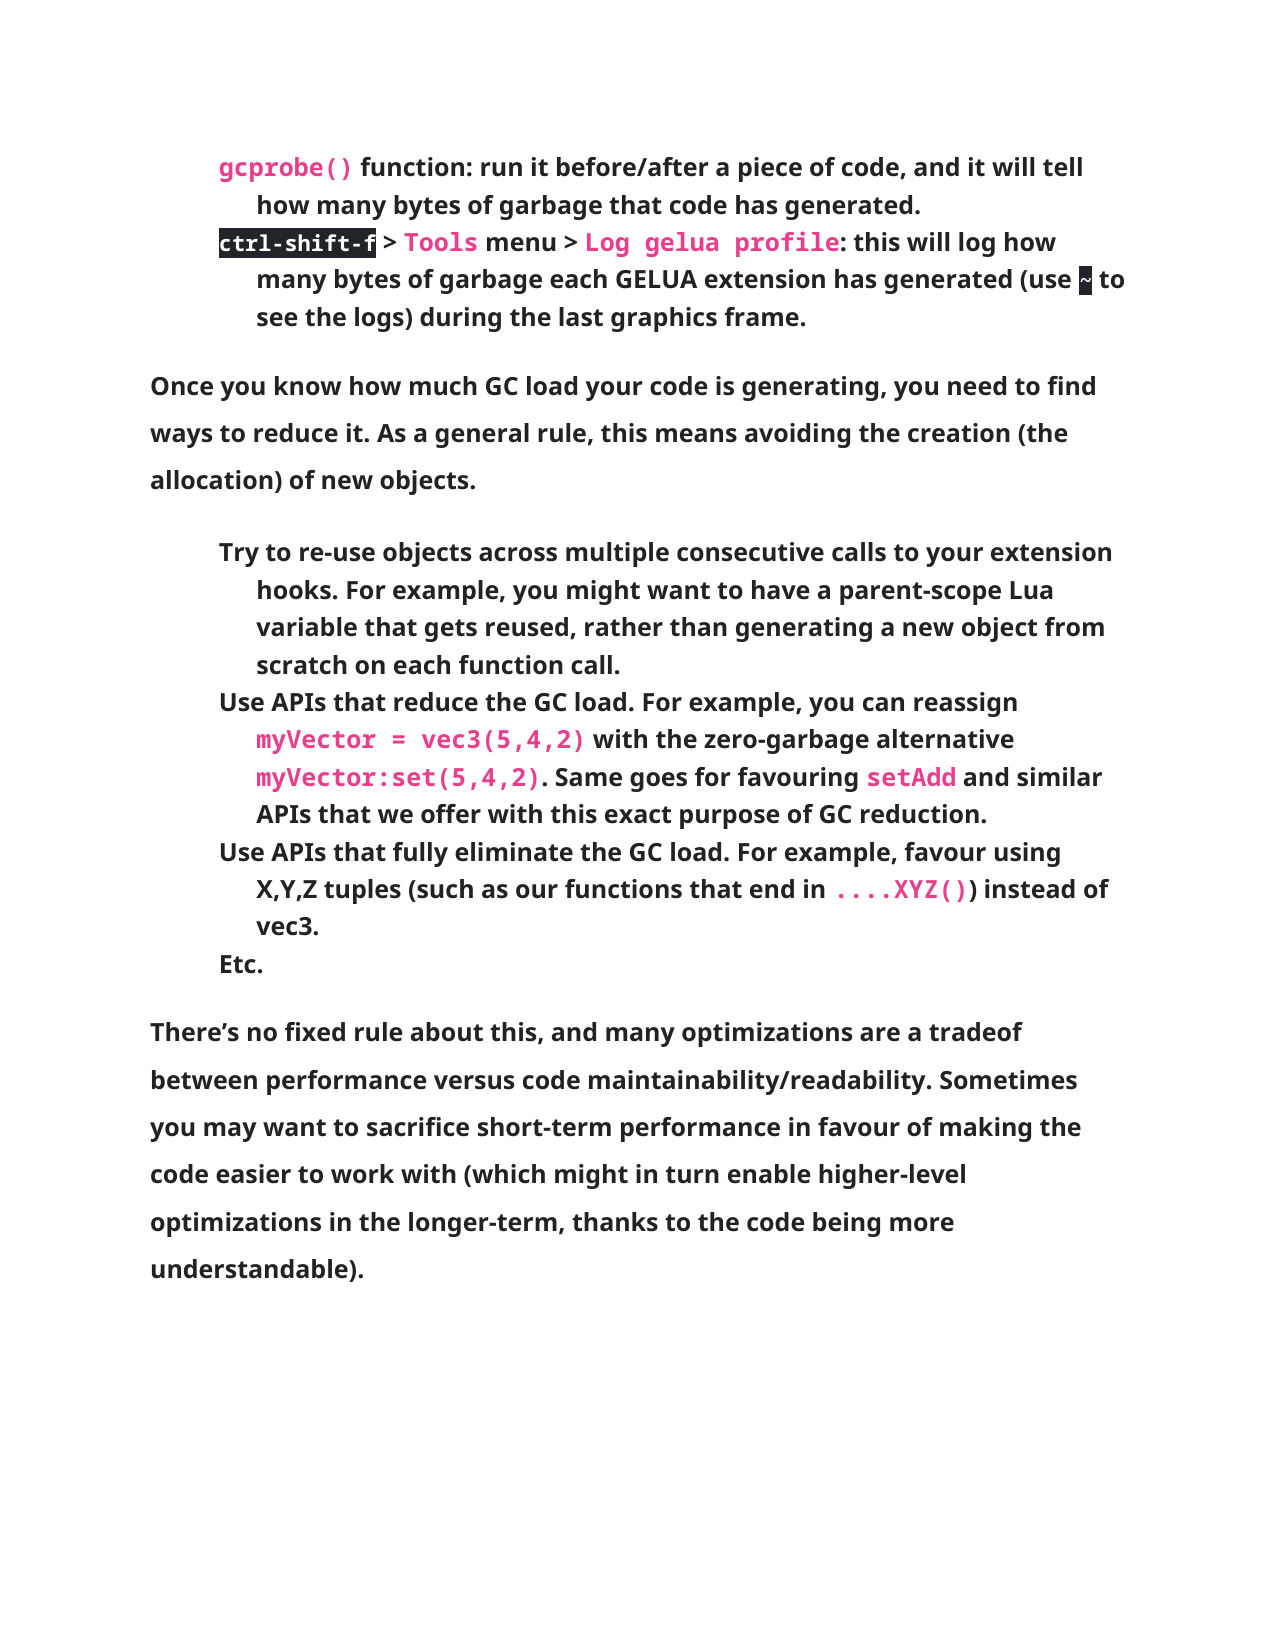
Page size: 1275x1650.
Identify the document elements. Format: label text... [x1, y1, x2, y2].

subtitle gcprobe() function: run it before/after a piece of code, and it will tell how many bytes of garbage that code has generated. [219, 150, 1125, 221]
subtitle Etc. [219, 946, 1125, 981]
subtitle Try to re-use objects across multiple consecutive calls to your extension hooks. For example, you might want to have a parent-scope Lua variable that gets reused, rather than generating a new object from scratch on each function call. [219, 535, 1125, 681]
subtitle Use APIs that reduce the GC load. For example, you can reassign myVector = vec3(5,4,2) with the zero-garbage alternative myVector:set(5,4,2). Same goes for favouring setAdd and similar APIs that we offer with this exact purpose of GC reduction. [219, 685, 1125, 831]
subtitle ctrl-shift-f > Tools menu > Log gelua profile: this will log how many bytes of garbage each GELUA extension has generated (use ~ to see the logs) during the last graphics frame. [219, 225, 1125, 334]
subtitle There’s no fixed rule about this, and many optimizations are a tradeof between performance versus code maintainability/readability. Sometimes you may want to sacrifice short-term performance in favour of making the code easier to work with (which might in turn enable higher-level optimizations in the longer-term, thanks to the code being more understandable). [150, 1015, 1125, 1286]
subtitle Use APIs that fully eliminate the GC load. For example, favour using X,Y,Z tuples (such as our functions that end in ....XYZ()) instead of vec3. [219, 834, 1125, 943]
subtitle Once you know how much GC load your code is generating, you need to find ways to reduce it. As a general rule, this means avoiding the creation (the allocation) of new objects. [150, 368, 1125, 497]
